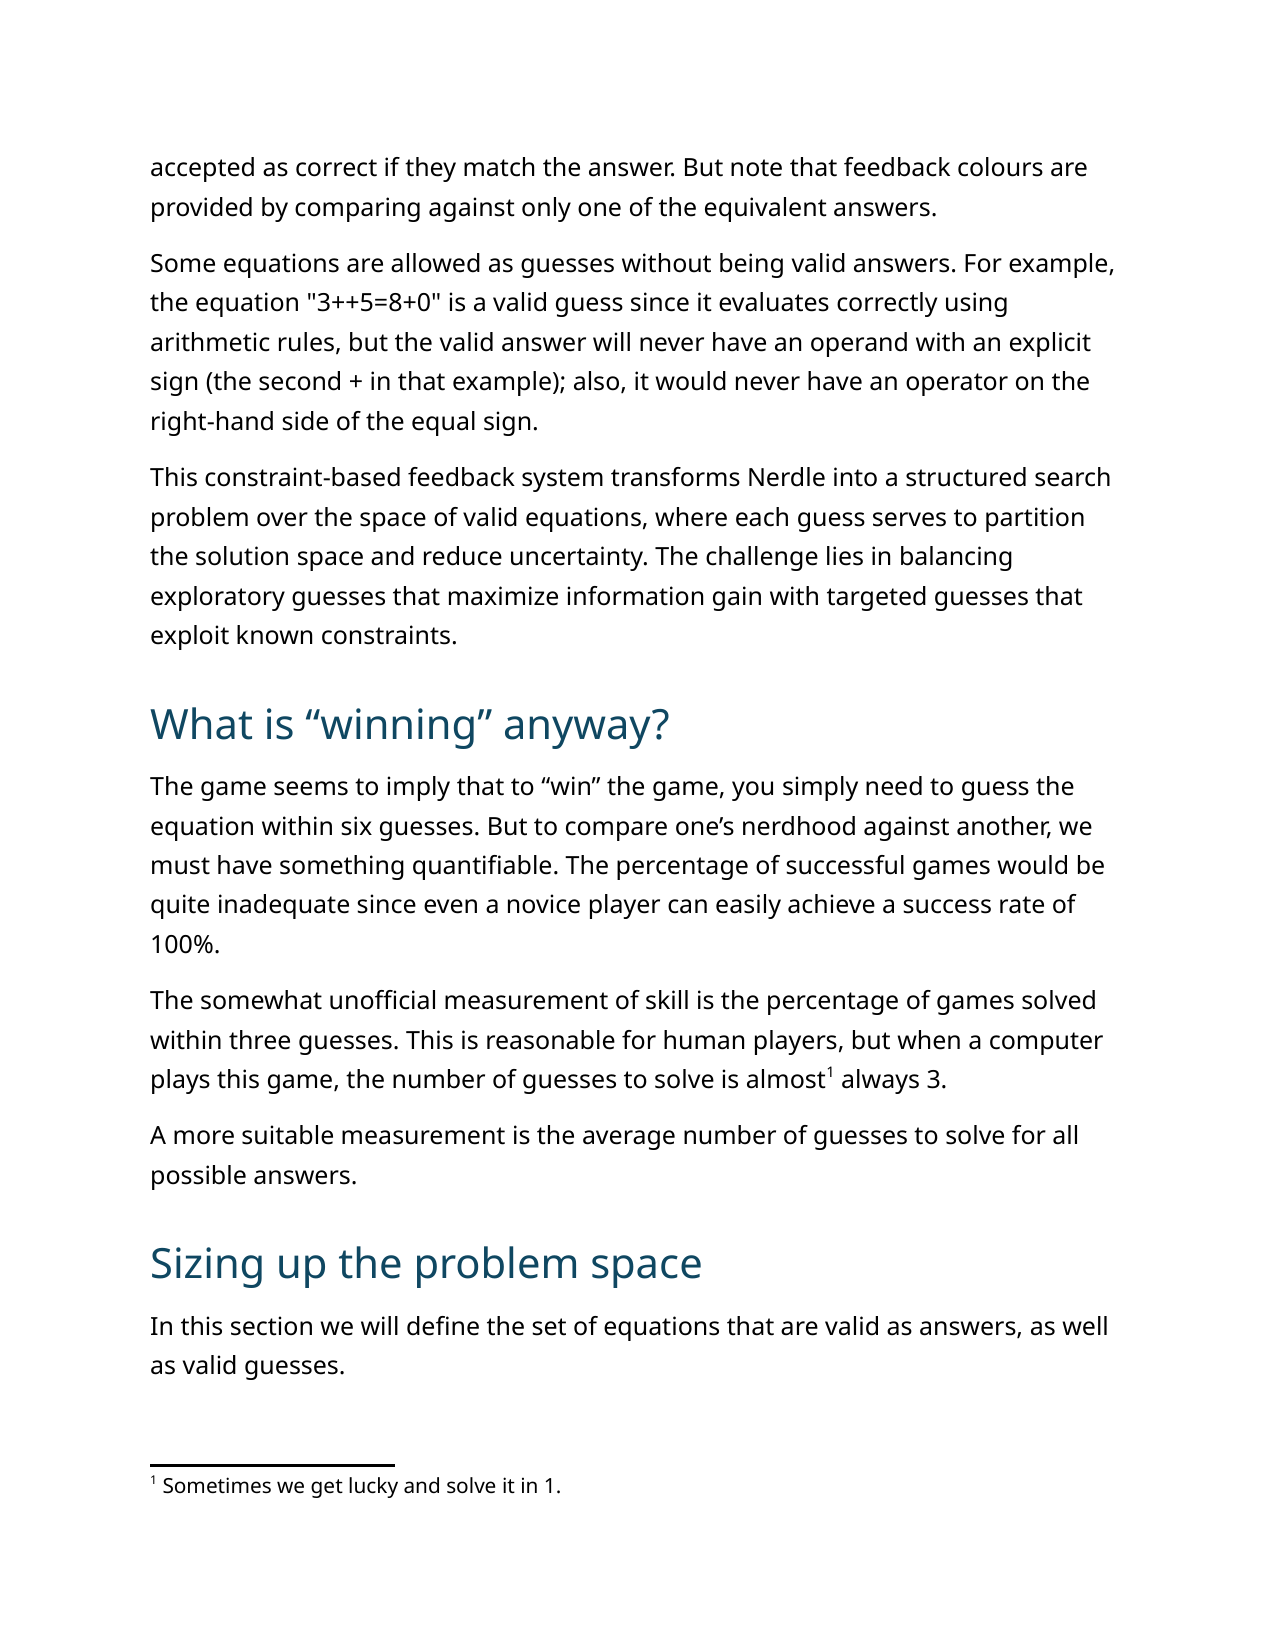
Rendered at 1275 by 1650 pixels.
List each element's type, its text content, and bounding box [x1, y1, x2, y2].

text Some equations are allowed as guesses without being valid answers. For example, the equation "3++5=8+0" is a valid guess since it evaluates correctly using arithmetic rules, but the valid answer will never have an operand with an explicit sign (the second + in that example); also, it would never have an operator on the right-hand side of the equal sign. [150, 246, 1125, 438]
text accepted as correct if they match the answer. But note that feedback colours are provided by comparing against only one of the equivalent answers. [150, 150, 1125, 223]
text Sometimes we get lucky and solve it in 1. [150, 1472, 1125, 1500]
text In this section we will define the set of equations that are valid as answers, as well as valid guesses. [150, 1308, 1125, 1382]
subtitle Sizing up the problem space [150, 1234, 1125, 1291]
text The game seems to imply that to “win” the game, you simply need to guess the equation within six guesses. But to compare one’s nerdhood against another, we must have something quantifiable. The percentage of successful games would be quite inadequate since even a novice player can easily achieve a success rate of 100%. [150, 769, 1125, 961]
subtitle What is “winning” anyway? [150, 694, 1125, 751]
text The somewhat unofficial measurement of skill is the percentage of games solved within three guesses. This is reasonable for human players, but when a computer plays this game, the number of guesses to solve is almost always 3. [150, 983, 1125, 1096]
text A more suitable measurement is the average number of guesses to solve for all possible answers. [150, 1118, 1125, 1191]
text This constraint-based feedback system transforms Nerdle into a structured search problem over the space of valid equations, where each guess serves to partition the solution space and reduce uncertainty. The challenge lies in balancing exploratory guesses that maximize information gain with targeted guesses that exploit known constraints. [150, 460, 1125, 652]
